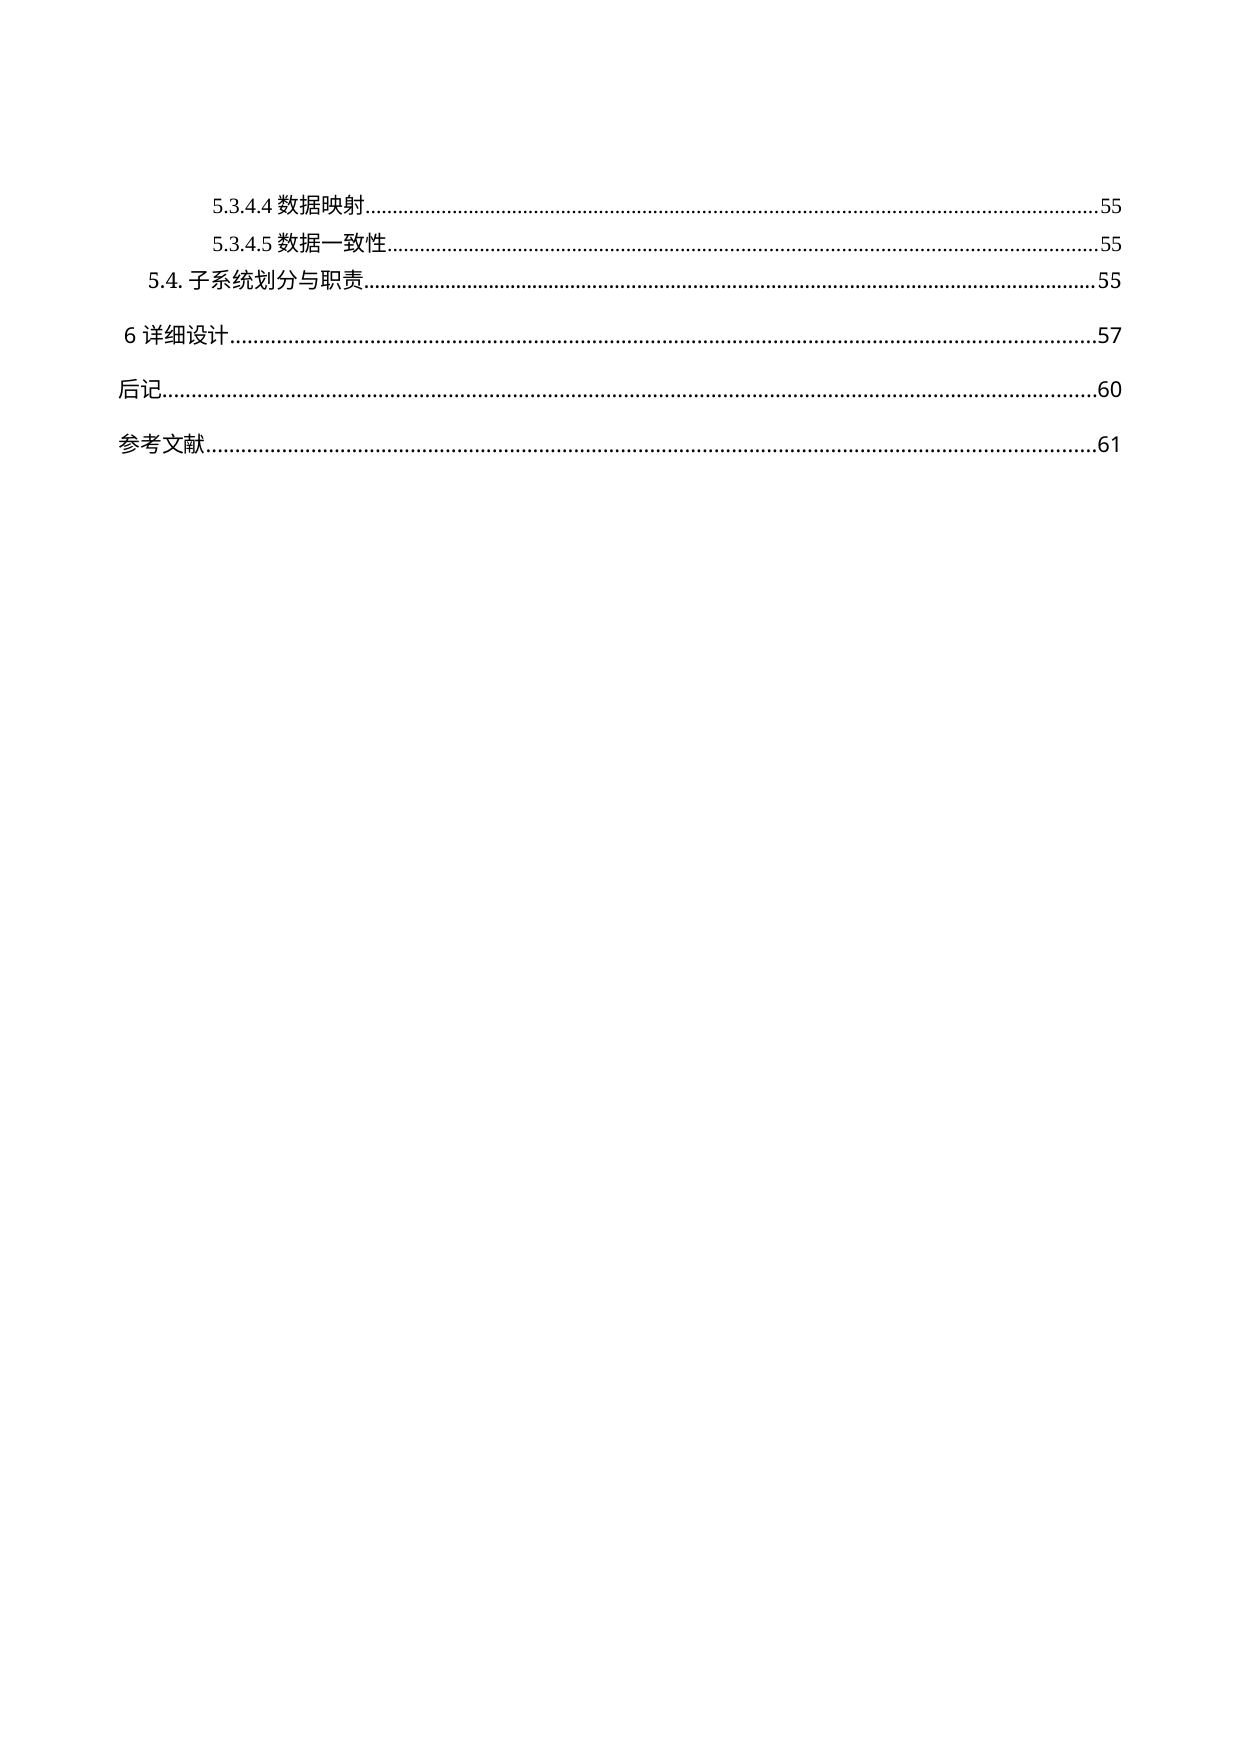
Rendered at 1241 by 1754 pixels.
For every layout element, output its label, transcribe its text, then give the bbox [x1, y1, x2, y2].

text 6 详细设计 57 [118, 318, 1122, 349]
text 5.3.4.4 数据映射 55 [207, 188, 1122, 219]
text 5.3.4.5 数据一致性 55 [207, 226, 1122, 257]
text 参考文献 61 [118, 427, 1122, 458]
text 5.4. 子系统划分与职责 55 [148, 263, 1122, 295]
text 后记 60 [118, 372, 1122, 404]
